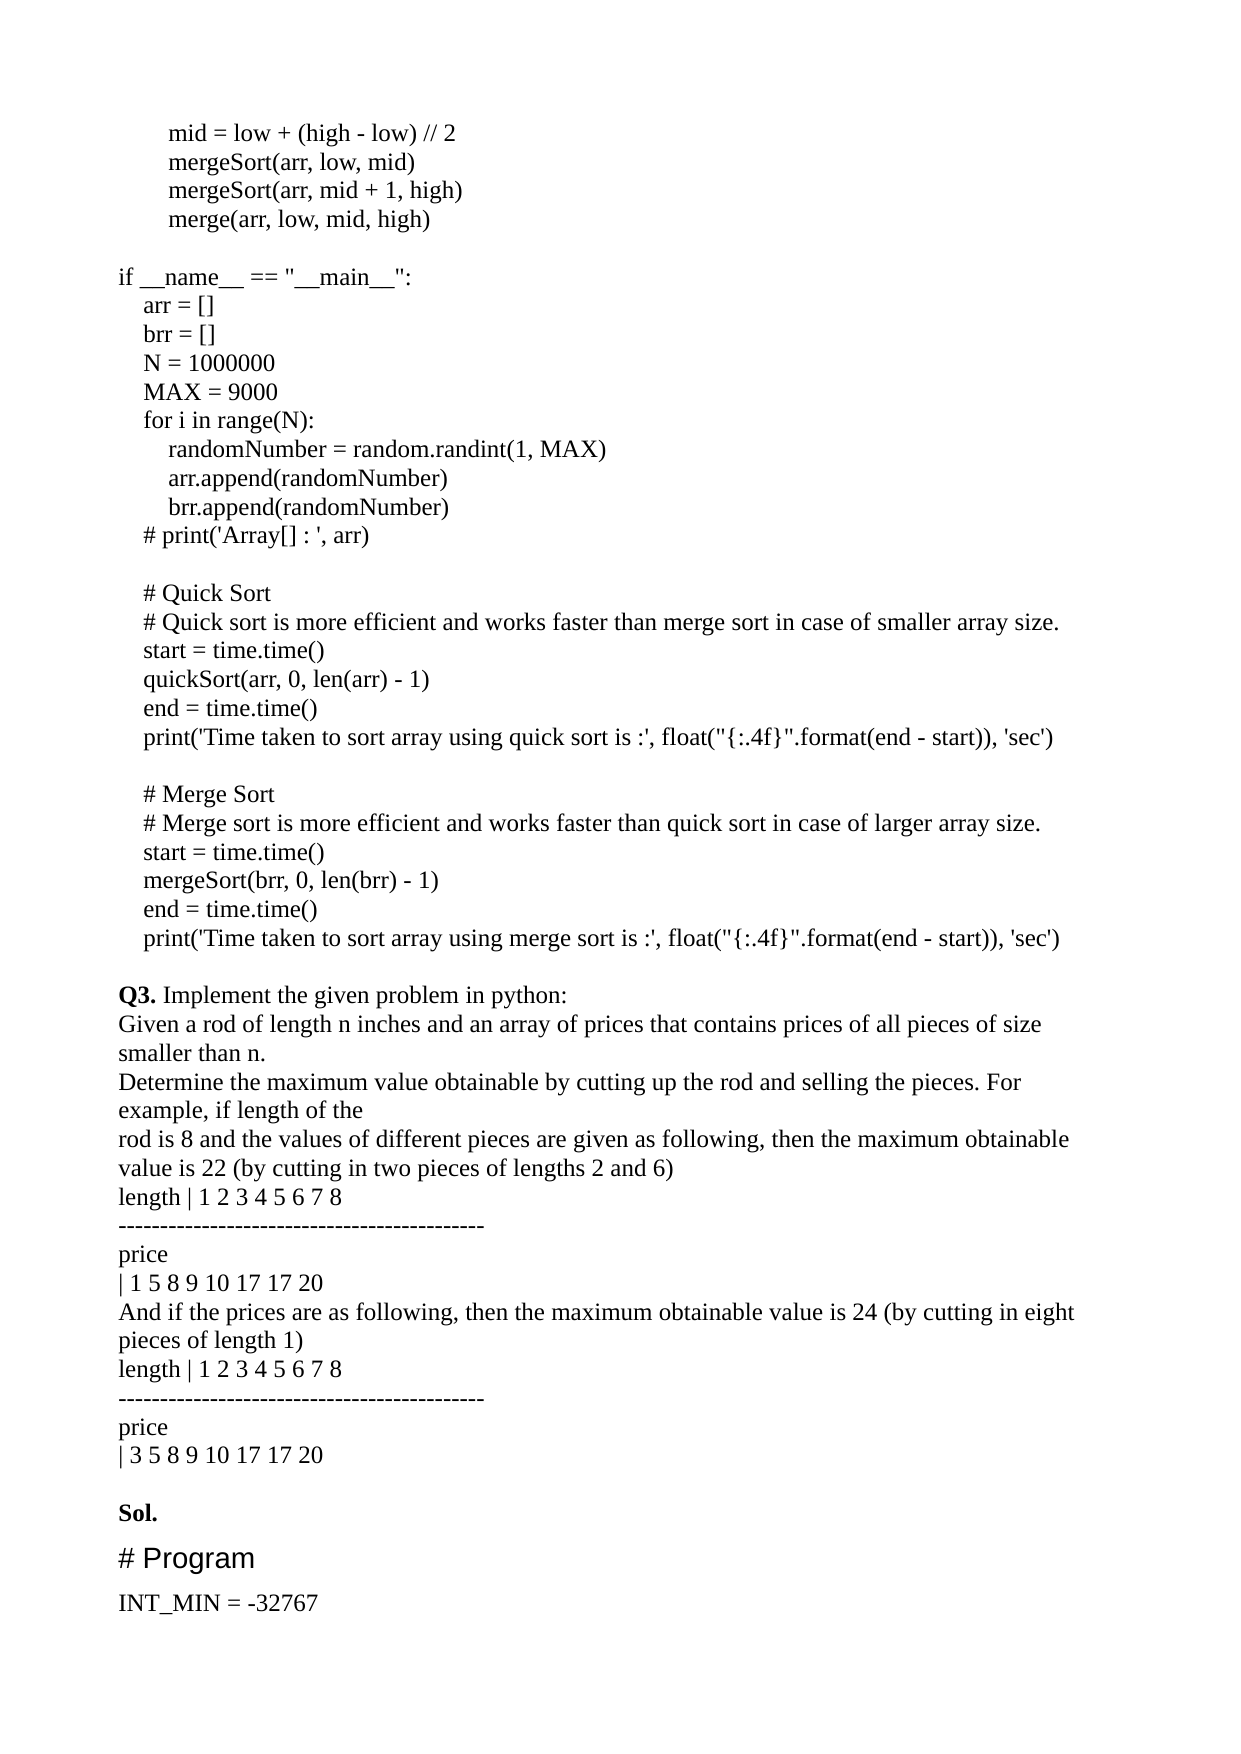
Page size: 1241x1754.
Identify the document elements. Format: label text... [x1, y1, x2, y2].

text smaller than n. [118, 1038, 1122, 1067]
text mid = low + (high - low) // 2 [118, 118, 1122, 147]
text Given a rod of length n inches and an array of prices that contains prices of all pieces of size [118, 1009, 1122, 1038]
text randomNumber = random.randint(1, MAX) [118, 434, 1122, 463]
text quickSort(arr, 0, len(arr) - 1) [118, 664, 1122, 693]
text Q3. Implement the given problem in python: [118, 981, 1122, 1009]
text -------------------------------------------- [118, 1383, 1122, 1412]
text | 3 5 8 9 10 17 17 20 [118, 1441, 1122, 1469]
text if __name__ == "__main__": [118, 262, 1122, 291]
text mergeSort(arr, mid + 1, high) [118, 176, 1122, 204]
text value is 22 (by cutting in two pieces of lengths 2 and 6) [118, 1153, 1122, 1182]
text start = time.time() [118, 837, 1122, 866]
subtitle # Program [118, 1541, 1122, 1575]
text length | 1 2 3 4 5 6 7 8 [118, 1182, 1122, 1211]
text N = 1000000 [118, 348, 1122, 377]
text end = time.time() [118, 894, 1122, 923]
text for i in range(N): [118, 406, 1122, 434]
text start = time.time() [118, 636, 1122, 664]
text price [118, 1412, 1122, 1441]
text arr.append(randomNumber) [118, 463, 1122, 492]
text Sol. [118, 1498, 1122, 1527]
text brr = [] [118, 319, 1122, 348]
text end = time.time() [118, 693, 1122, 722]
text INT_MIN = -32767 [118, 1588, 1122, 1616]
text pieces of length 1) [118, 1326, 1122, 1354]
text MAX = 9000 [118, 377, 1122, 406]
text And if the prices are as following, then the maximum obtainable value is 24 (by cutting in eight [118, 1297, 1122, 1326]
text # Quick sort is more efficient and works faster than merge sort in case of smaller array size. [118, 607, 1122, 636]
text # print('Array[] : ', arr) [118, 521, 1122, 549]
text brr.append(randomNumber) [118, 492, 1122, 521]
text mergeSort(brr, 0, len(brr) - 1) [118, 866, 1122, 894]
text price [118, 1239, 1122, 1268]
text print('Time taken to sort array using merge sort is :', float("{:.4f}".format(end - start)), 'sec') [118, 923, 1122, 952]
text -------------------------------------------- [118, 1211, 1122, 1239]
text rod is 8 and the values of different pieces are given as following, then the maximum obtainable [118, 1124, 1122, 1153]
text arr = [] [118, 291, 1122, 319]
text # Quick Sort [118, 578, 1122, 607]
text # Merge sort is more efficient and works faster than quick sort in case of larger array size. [118, 808, 1122, 837]
text Determine the maximum value obtainable by cutting up the rod and selling the pieces. For [118, 1067, 1122, 1096]
text print('Time taken to sort array using quick sort is :', float("{:.4f}".format(end - start)), 'sec') [118, 722, 1122, 751]
text example, if length of the [118, 1096, 1122, 1124]
text | 1 5 8 9 10 17 17 20 [118, 1268, 1122, 1297]
text length | 1 2 3 4 5 6 7 8 [118, 1354, 1122, 1383]
text mergeSort(arr, low, mid) [118, 147, 1122, 176]
text # Merge Sort [118, 779, 1122, 808]
text merge(arr, low, mid, high) [118, 204, 1122, 233]
